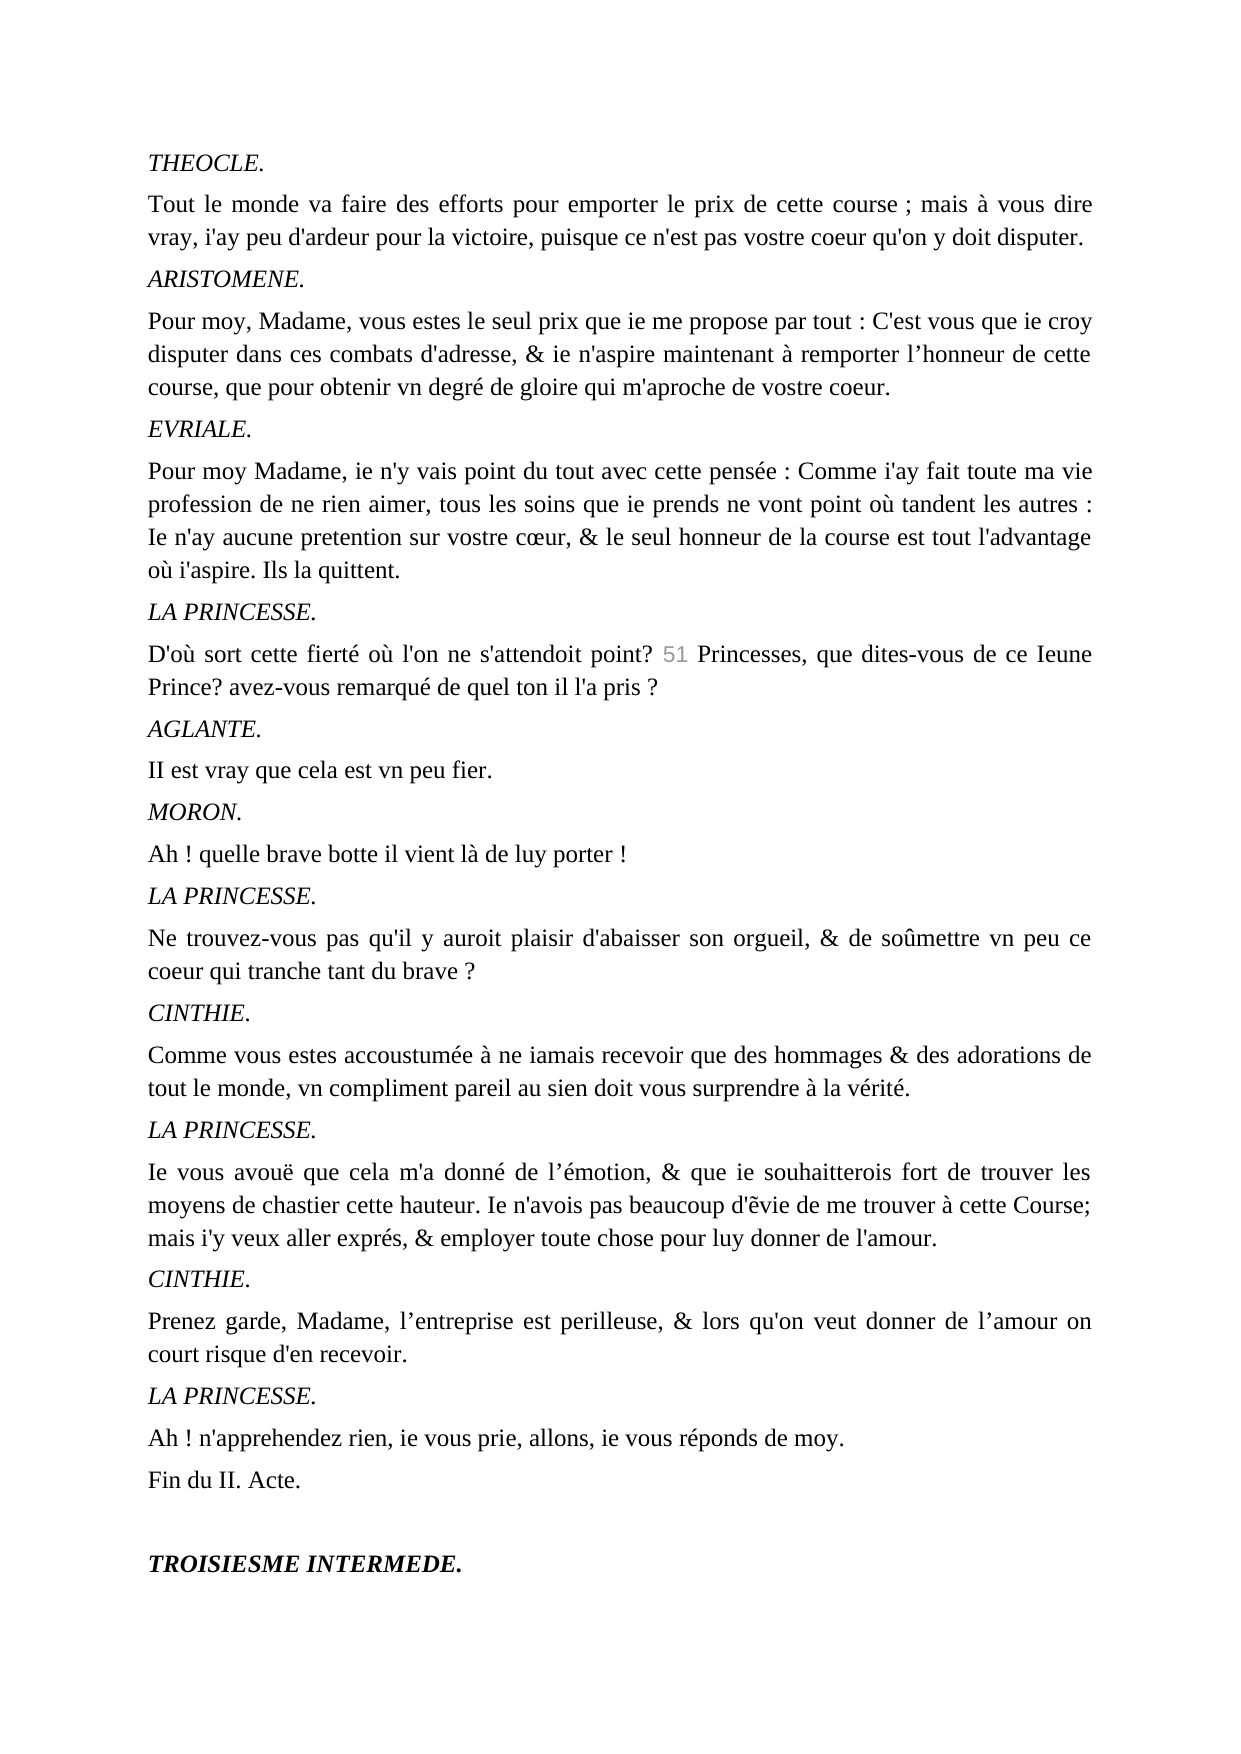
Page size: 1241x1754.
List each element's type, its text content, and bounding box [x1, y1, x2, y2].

text Ah ! n'apprehendez rien, ie vous prie, allons, ie vous réponds de moy. [148, 1423, 1093, 1452]
text Tout le monde va faire des efforts pour emporter le prix de cette course ; mais à vous dire vray, i'ay peu d'ardeur pour la victoire, puisque ce n'est pas vostre coeur qu'on y doit disputer. [148, 189, 1093, 251]
text LA PRINCESSE. [148, 597, 1093, 626]
text AGLANTE. [148, 714, 1093, 742]
text LA PRINCESSE. [148, 1381, 1093, 1410]
text EVRIALE. [148, 414, 1093, 443]
text Ne trouvez-vous pas qu'il y auroit plaisir d'abaisser son orgueil, & de soûmettre vn peu ce coeur qui tranche tant du brave ? [148, 923, 1093, 985]
text CINTHIE. [148, 1264, 1093, 1293]
text LA PRINCESSE. [148, 881, 1093, 910]
text ARISTOMENE. [148, 264, 1093, 293]
text LA PRINCESSE. [148, 1115, 1093, 1143]
text Fin du II. Acte. [148, 1465, 1093, 1494]
text Pour moy Madame, ie n'y vais point du tout avec cette pensée : Comme i'ay fait toute ma vie profession de ne rien aimer, tous les soins que ie prends ne vont point où tandent les autres : Ie n'ay aucune pretention sur vostre cœur, & le seul honneur de la course est tout l'advantage où i'aspire. Ils la quittent. [148, 456, 1093, 584]
text MORON. [148, 797, 1093, 826]
text CINTHIE. [148, 998, 1093, 1027]
text II est vray que cela est vn peu fier. [148, 756, 1093, 784]
text Comme vous estes accoustumée à ne iamais recevoir que des hommages & des adorations de tout le monde, vn compliment pareil au sien doit vous surprendre à la vérité. [148, 1040, 1093, 1102]
text Pour moy, Madame, vous estes le seul prix que ie me propose par tout : C'est vous que ie croy disputer dans ces combats d'adresse, & ie n'aspire maintenant à remporter l’honneur de cette course, que pour obtenir vn degré de gloire qui m'aproche de vostre coeur. [148, 306, 1093, 401]
text D'où sort cette fierté où l'on ne s'attendoit point? 51 Princesses, que dites-vous de ce Ieune Prince? avez-vous remarqué de quel ton il l'a pris ? [148, 639, 1093, 701]
text Ah ! quelle brave botte il vient là de luy porter ! [148, 839, 1093, 868]
text TROISIESME INTERMEDE. [148, 1549, 1093, 1578]
text Prenez garde, Madame, l’entreprise est perilleuse, & lors qu'on veut donner de l’amour on court risque d'en recevoir. [148, 1306, 1093, 1368]
text THEOCLE. [148, 148, 1093, 176]
text Ie vous avouë que cela m'a donné de l’émotion, & que ie souhaitterois fort de trouver les moyens de chastier cette hauteur. Ie n'avois pas beaucoup d'ẽvie de me trouver à cette Course; mais i'y veux aller exprés, & employer toute chose pour luy donner de l'amour. [148, 1157, 1093, 1251]
